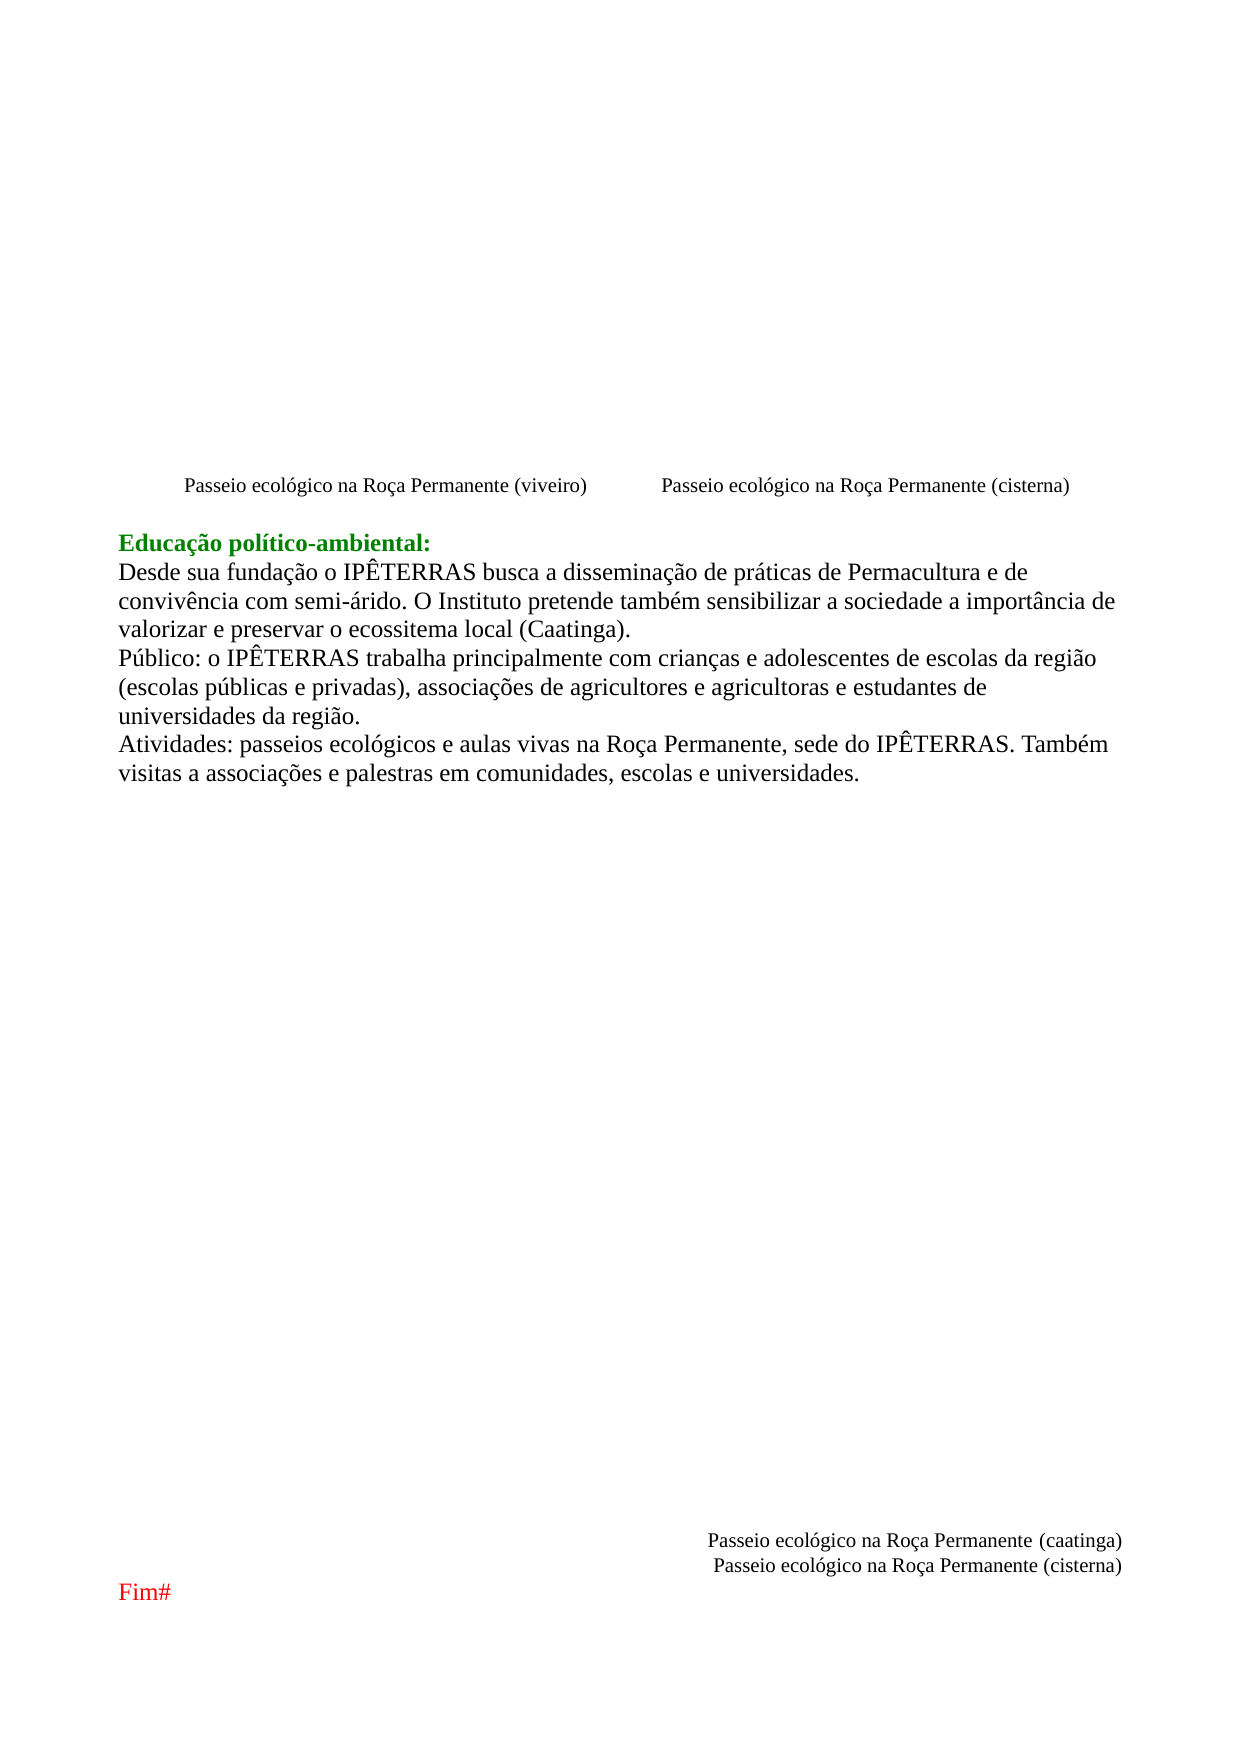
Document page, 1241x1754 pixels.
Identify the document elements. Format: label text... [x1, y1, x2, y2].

table_header Passeio ecológico na Roça Permanente (cisterna) [590, 470, 1073, 499]
text Fim# [118, 1577, 1122, 1606]
text Público: o IPÊTERRAS trabalha principalmente com crianças e adolescentes de escolas da região (escolas públicas e privadas), associações de agricultores e agricultoras e estudantes de universidades da região. [118, 643, 1122, 729]
text Desde sua fundação o IPÊTERRAS busca a disseminação de práticas de Permacultura e de convivência com semi-árido. O Instituto pretende também sensibilizar a sociedade a importância de valorizar e preservar o ecossitema local (Caatinga). [118, 557, 1122, 643]
text Passeio ecológico na Roça Permanente (caatinga) [118, 1524, 1122, 1553]
text Atividades: passeios ecológicos e aulas vivas na Roça Permanente, sede do IPÊTERRAS. Também visitas a associações e palestras em comunidades, escolas e universidades. [118, 729, 1122, 787]
text Passeio ecológico na Roça Permanente (cisterna) [118, 1553, 1122, 1577]
table_header Passeio ecológico na Roça Permanente (viveiro) [118, 470, 590, 499]
text Educação político-ambiental: [118, 528, 1122, 557]
